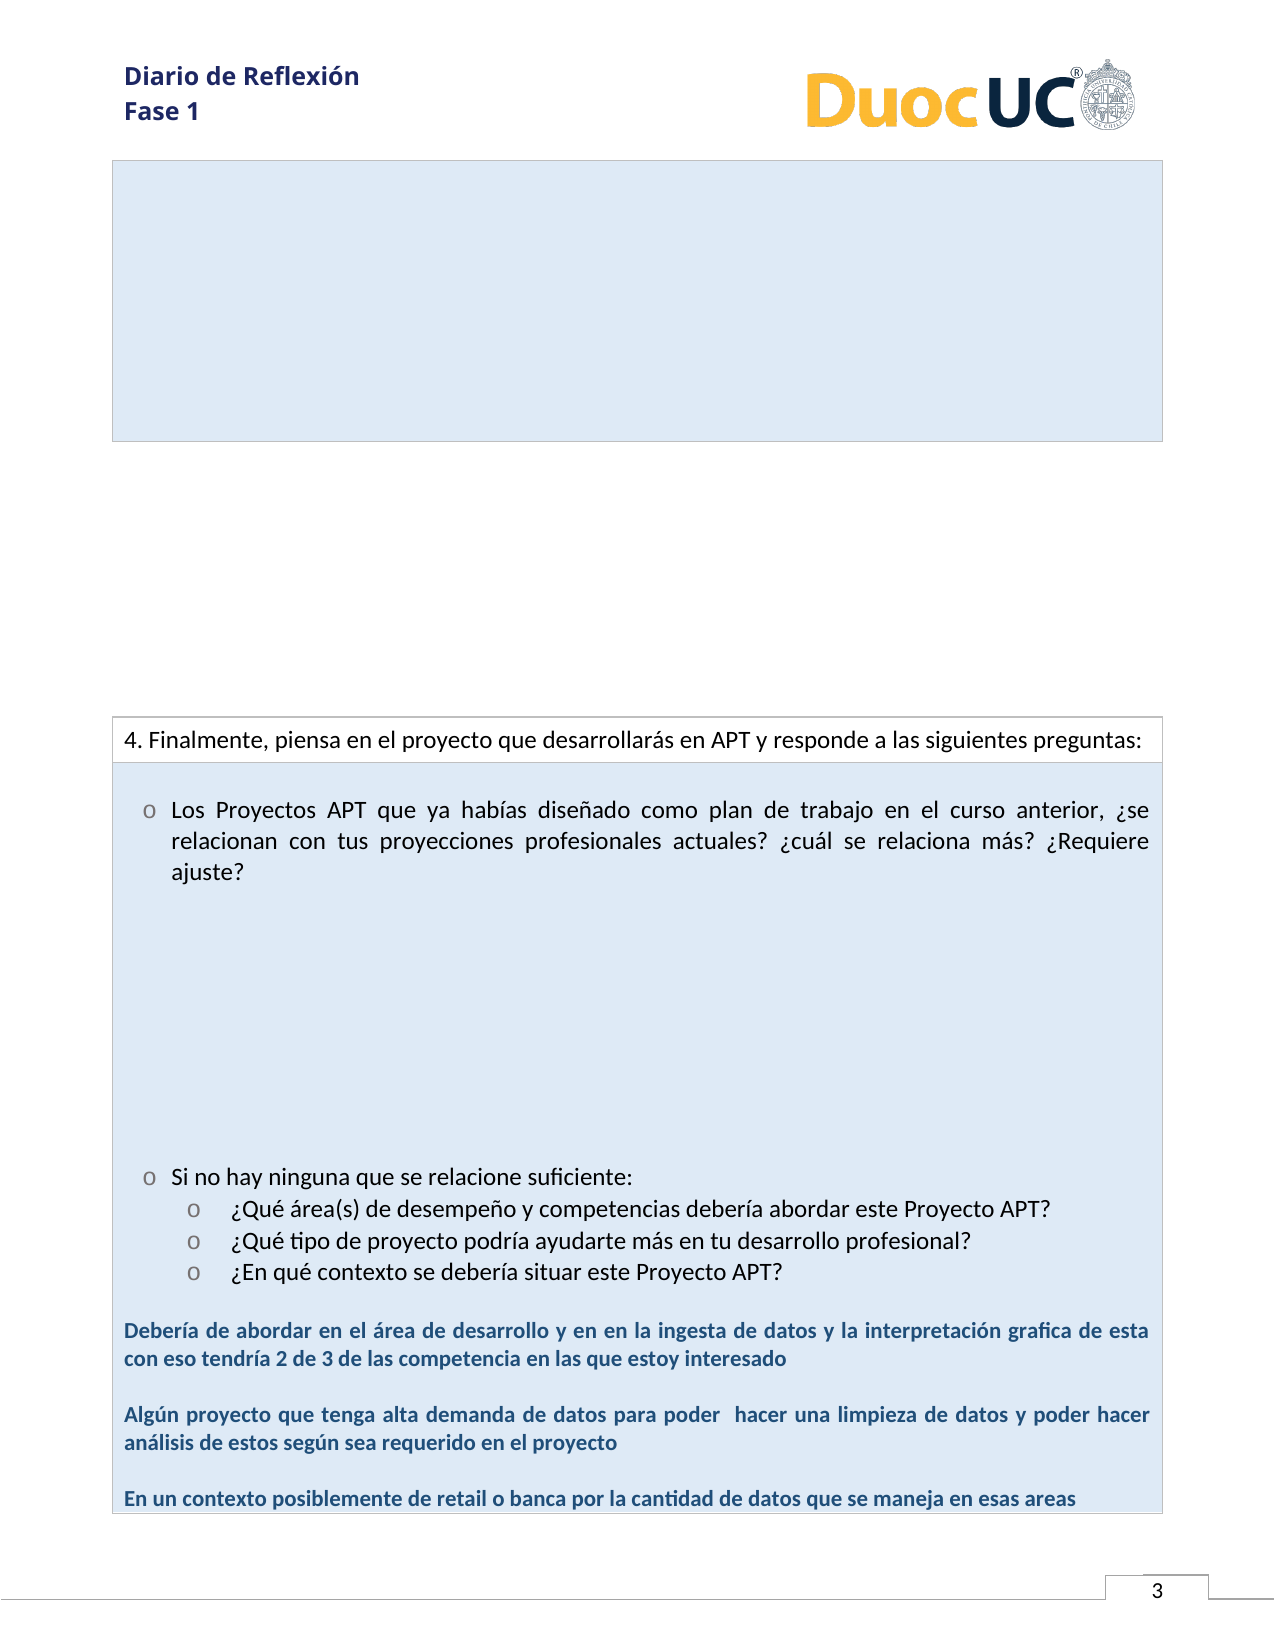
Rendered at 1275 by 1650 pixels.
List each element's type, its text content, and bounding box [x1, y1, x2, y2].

picture [807, 59, 1135, 130]
table_cell Los Proyectos APT que ya habías diseñado como plan de trabajo en el curso anterior, ¿se relacionan con tus proyecciones profesionales actuales? ¿cuál se relaciona más? ¿Requiere ajuste? Si no hay ninguna que se relacione suficiente: ¿Qué área(s) de desempeño y competencias debería abordar este Proyecto APT? ¿Qué tipo de proyecto podría ayudarte más en tu desarrollo profesional? ¿En qué contexto se debería situar este Proyecto APT? Debería de abordar en el área de desarrollo y en en la ingesta de datos y la interpretación grafica de esta con eso tendría 2 de 3 de las competencia en las que estoy interesado Algún proyecto que tenga alta demanda de datos para poder hacer una limpieza de datos y poder hacer análisis de estos según sea requerido en el proyecto En un contexto posiblemente de retail o banca por la cantidad de datos que se maneja en esas areas [113, 763, 1162, 1512]
table_header 4. Finalmente, piensa en el proyecto que desarrollarás en APT y responde a las siguientes preguntas: [113, 718, 1162, 762]
table_cell [113, 161, 1162, 441]
